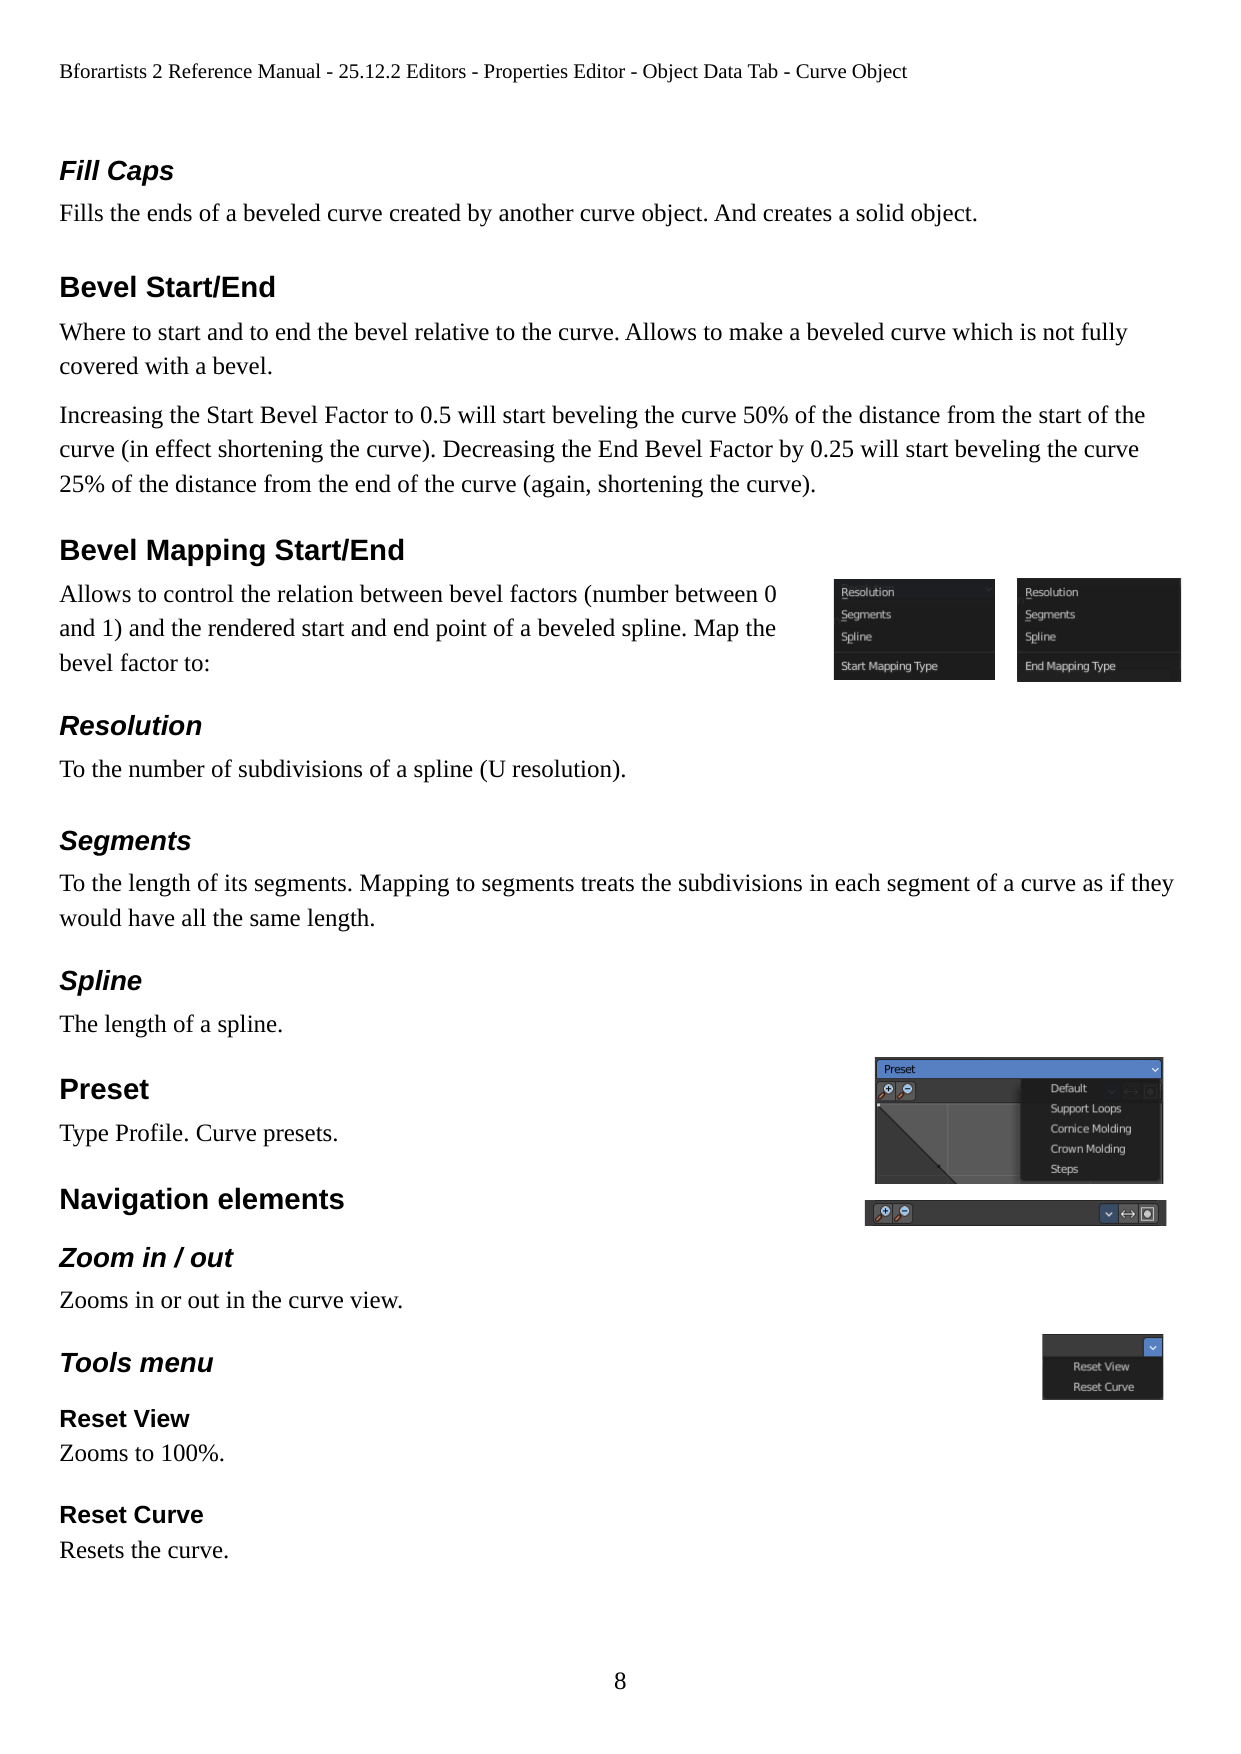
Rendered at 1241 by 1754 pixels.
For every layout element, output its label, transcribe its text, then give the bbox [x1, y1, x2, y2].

picture [1042, 1334, 1164, 1400]
text Resets the curve. [59, 1535, 1181, 1564]
subtitle Bevel Mapping Start/End [59, 533, 1181, 566]
subtitle Bevel Start/End [59, 270, 1181, 304]
subtitle [1164, 1072, 1181, 1106]
text To the number of subdivisions of a spline (U resolution). [59, 754, 1181, 783]
text Zooms in or out in the curve view. [59, 1285, 1181, 1314]
subtitle Navigation elements [59, 1182, 1181, 1216]
text Fills the ends of a beveled curve created by another curve object. And creates a solid object. [59, 198, 1181, 227]
picture [864, 1200, 1167, 1226]
subtitle Fill Caps [59, 154, 1181, 186]
picture [1017, 578, 1182, 682]
subtitle Tools menu [59, 1347, 1042, 1379]
subtitle Segments [59, 824, 1181, 856]
subtitle Reset View [59, 1404, 1181, 1432]
subtitle Reset Curve [59, 1500, 1181, 1529]
picture [874, 1057, 1164, 1184]
text Zooms to 100%. [59, 1438, 1181, 1467]
text The length of a spline. [59, 1009, 1181, 1037]
text Allows to control the relation between bevel factors (number between 0 and 1) and the rendered start and end point of a beveled spline. Map the bevel factor to: [59, 579, 833, 677]
text Type Profile. Curve presets. [59, 1118, 874, 1147]
subtitle Zoom in / out [59, 1241, 1181, 1273]
text Increasing the Start Bevel Factor to 0.5 will start beveling the curve 50% of the distance from the start of the curve (in effect shortening the curve). Decreasing the End Bevel Factor by 0.25 will start beveling the curve 25% of the distance from the end of the curve (again, shortening the curve). [59, 400, 1181, 498]
picture [833, 579, 995, 680]
text To the length of its segments. Mapping to segments treats the subdivisions in each segment of a curve as if they would have all the same length. [59, 868, 1181, 931]
subtitle Preset [59, 1072, 874, 1106]
subtitle Resolution [59, 709, 1181, 741]
subtitle Spline [59, 964, 1181, 996]
subtitle [1164, 1347, 1181, 1379]
text Where to start and to end the bevel relative to the curve. Allows to make a beveled curve which is not fully covered with a bevel. [59, 317, 1181, 380]
